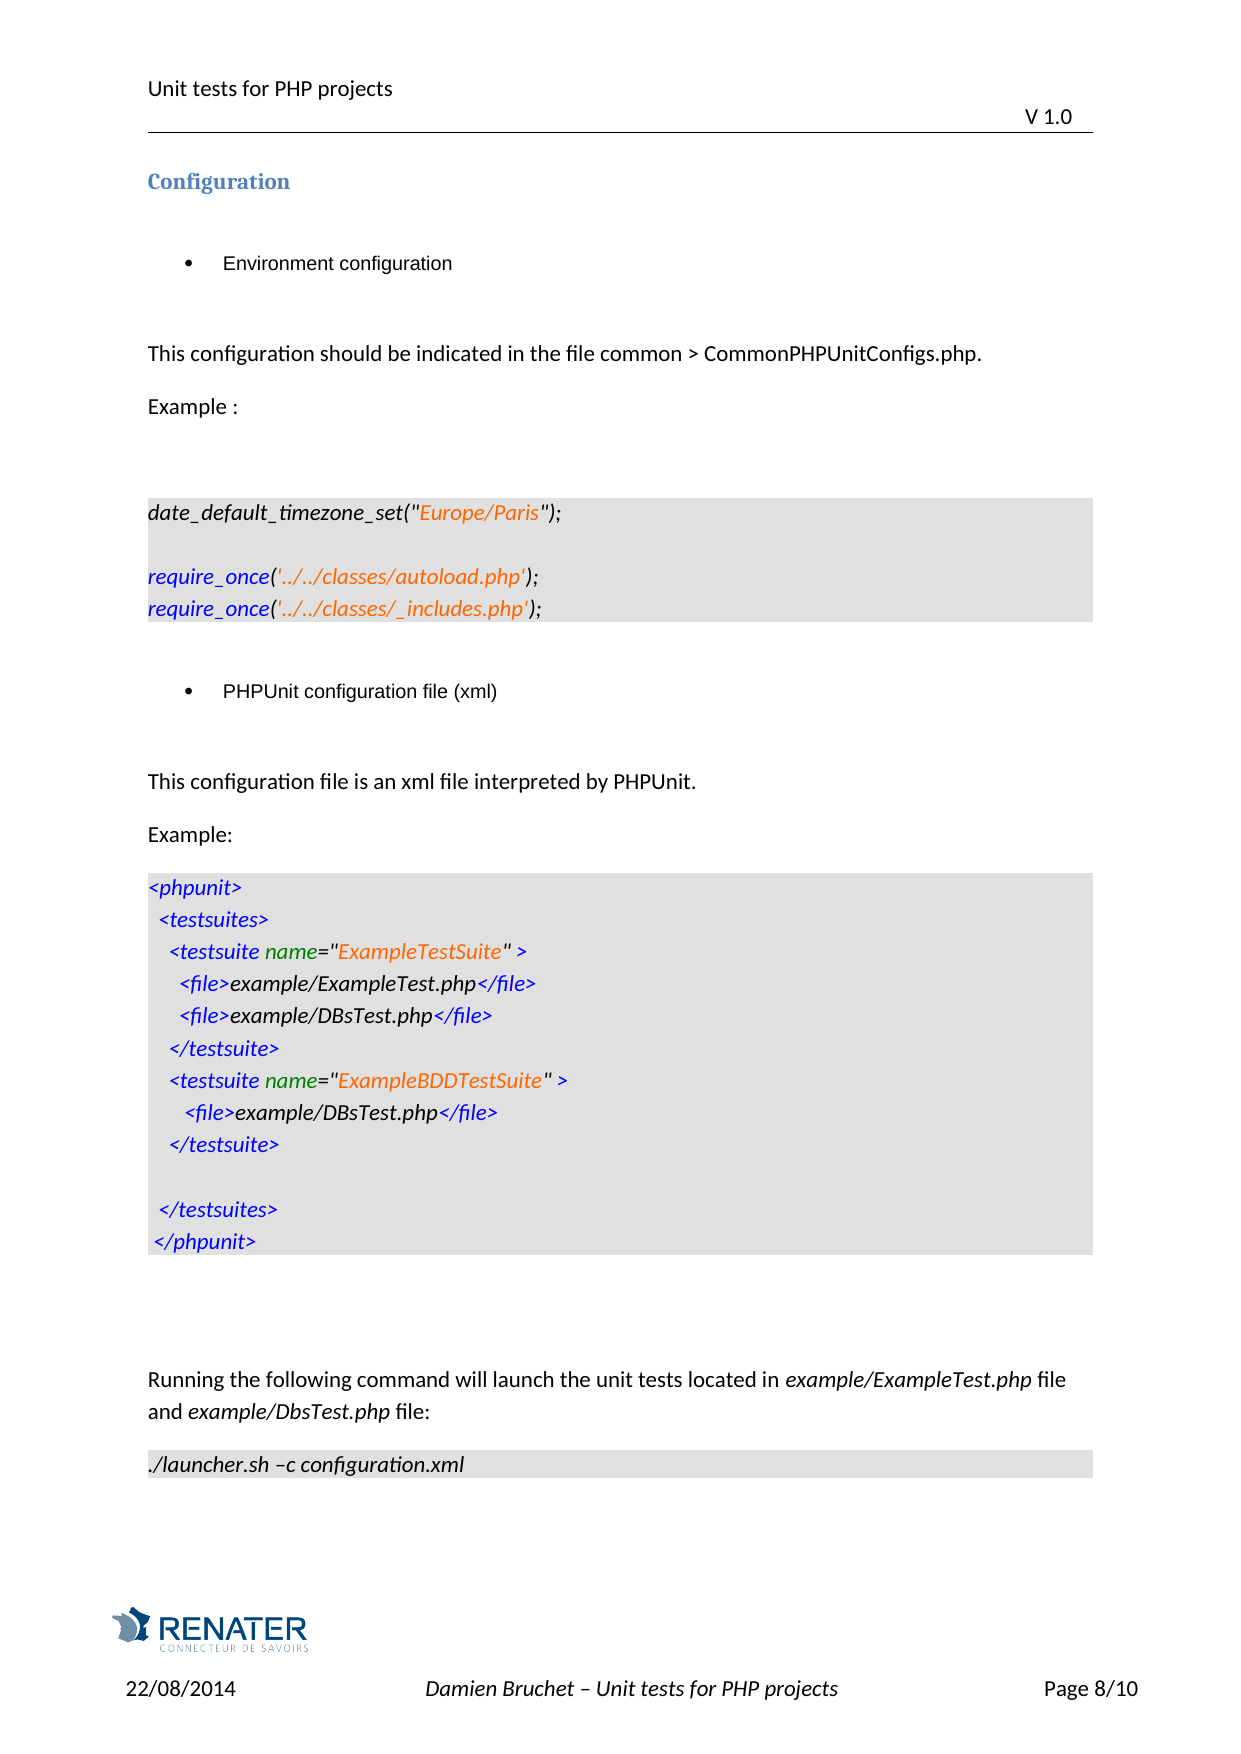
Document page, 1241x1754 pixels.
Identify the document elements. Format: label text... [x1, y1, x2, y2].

text date_default_timezone_set("Europe/Paris"); [148, 498, 1093, 526]
text </testsuites> [148, 1195, 1093, 1223]
text ./launcher.sh –c configuration.xml [148, 1450, 1093, 1478]
text </testsuite> [148, 1130, 1093, 1158]
text <testsuite name="ExampleBDDTestSuite" > [148, 1066, 1093, 1094]
text require_once('../../classes/autoload.php'); [148, 562, 1093, 590]
picture [110, 1591, 309, 1667]
text <phpunit> [148, 873, 1093, 901]
text Running the following command will launch the unit tests located in example/ExampleTest.php file and example/DbsTest.php file: [148, 1365, 1093, 1425]
text <file>example/ExampleTest.php</file> [148, 969, 1093, 997]
text <file>example/DBsTest.php</file> [148, 1098, 1093, 1126]
text <file>example/DBsTest.php</file> [148, 1002, 1093, 1030]
list Environment configuration [185, 252, 1093, 274]
text <testsuite name="ExampleTestSuite" > [148, 937, 1093, 965]
text Example : [148, 392, 1093, 420]
text <testsuites> [148, 905, 1093, 933]
text Example: [148, 820, 1093, 848]
text This configuration file is an xml file interpreted by PHPUnit. [148, 767, 1093, 795]
subtitle Configuration [148, 168, 1093, 195]
list PHPUnit configuration file (xml) [185, 680, 1093, 702]
text </testsuite> [148, 1034, 1093, 1062]
text </phpunit> [148, 1227, 1093, 1255]
text This configuration should be indicated in the file common > CommonPHPUnitConfigs.php. [148, 339, 1093, 367]
text require_once('../../classes/_includes.php'); [148, 594, 1093, 622]
